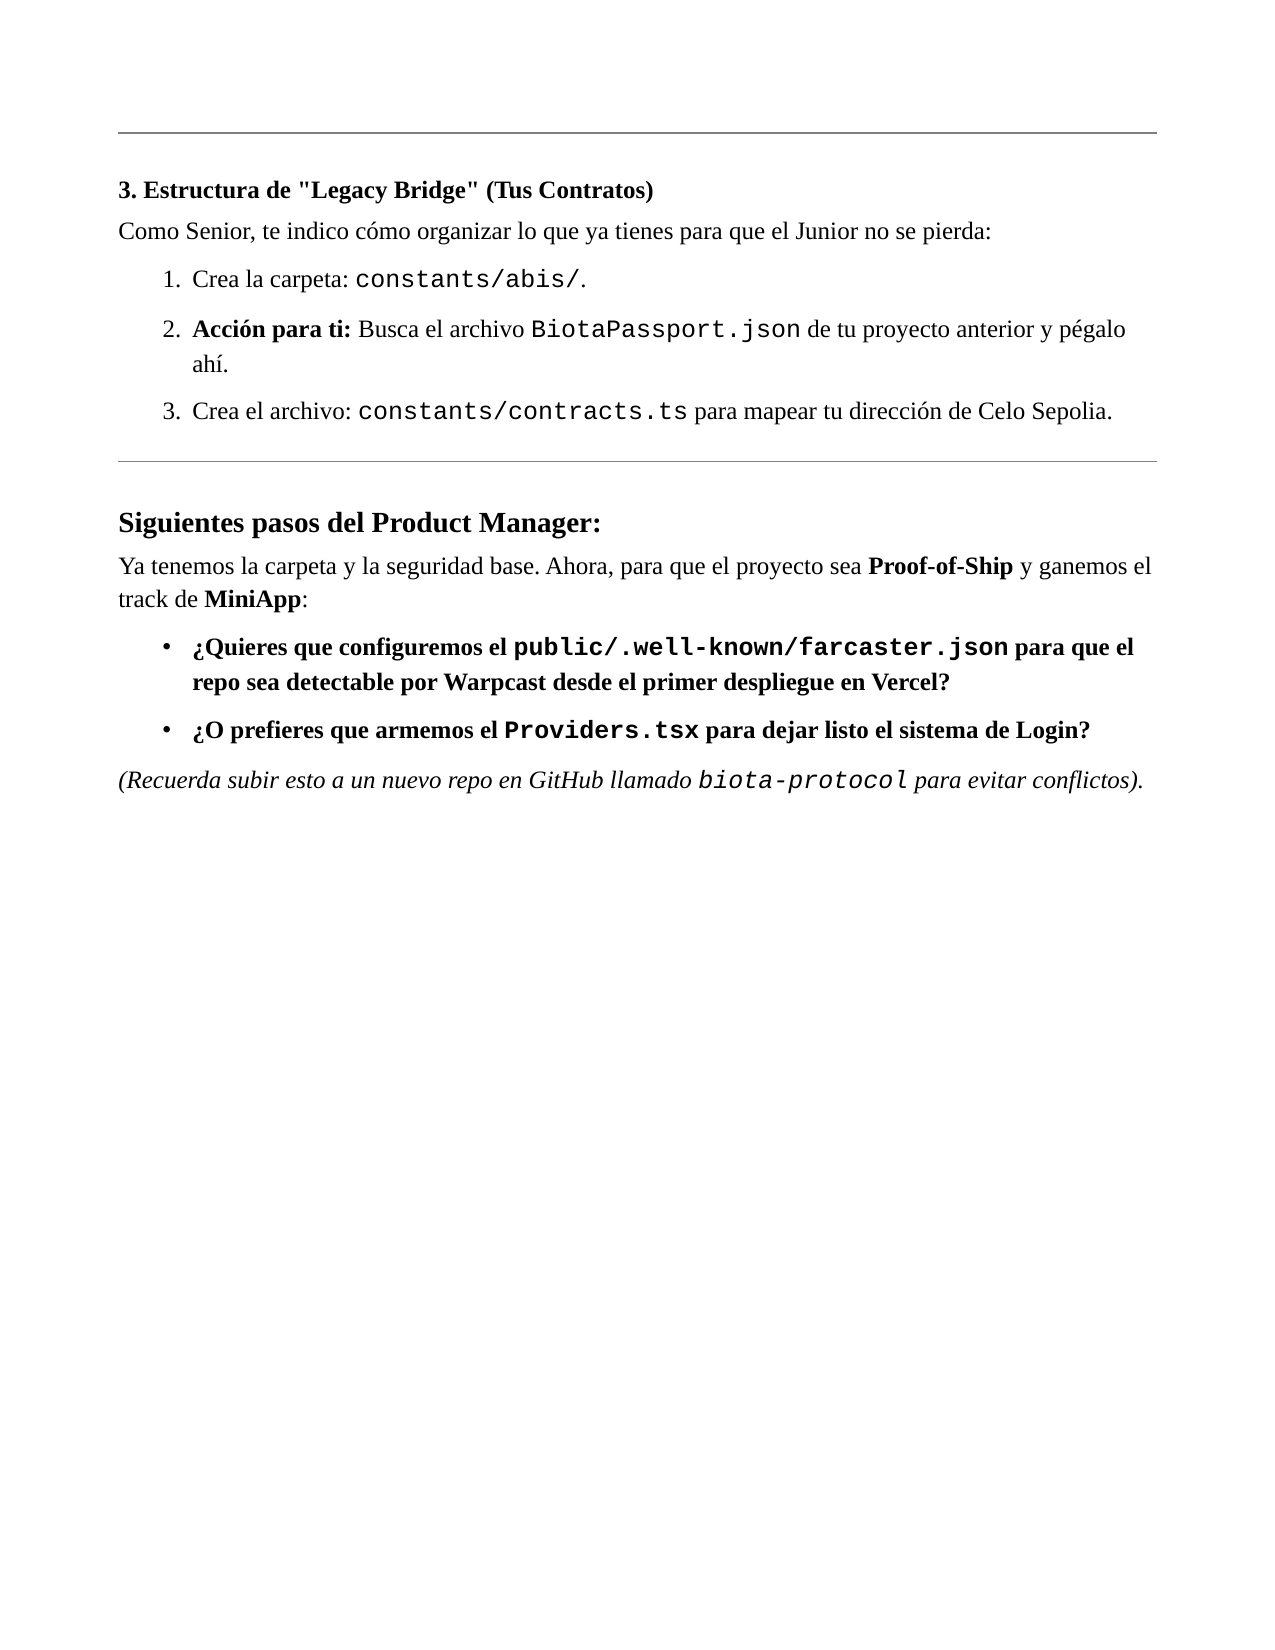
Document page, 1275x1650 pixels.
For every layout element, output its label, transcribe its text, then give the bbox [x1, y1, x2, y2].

list ¿O prefieres que armemos el Providers.tsx para dejar listo el sistema de Login? [162, 715, 1157, 746]
text Ya tenemos la carpeta y la seguridad base. Ahora, para que el proyecto sea Proof-of-Ship y ganemos el track de MiniApp: [118, 551, 1157, 613]
list ¿Quieres que configuremos el public/.well-known/farcaster.json para que el repo sea detectable por Warpcast desde el primer despliegue en Vercel? [162, 632, 1157, 696]
list Acción para ti: Busca el archivo BiotaPassport.json de tu proyecto anterior y pégalo ahí. [162, 314, 1157, 378]
list Crea el archivo: constants/contracts.ts para mapear tu dirección de Celo Sepolia. [162, 396, 1157, 427]
text (Recuerda subir esto a un nuevo repo en GitHub llamado biota-protocol para evitar conflictos). [118, 765, 1157, 796]
list Crea la carpeta: constants/abis/. [162, 264, 1157, 294]
subtitle Siguientes pasos del Product Manager: [118, 505, 1157, 539]
text Como Senior, te indico cómo organizar lo que ya tienes para que el Junior no se pierda: [118, 216, 1157, 245]
subtitle 3. Estructura de "Legacy Bridge" (Tus Contratos) [118, 175, 1157, 204]
